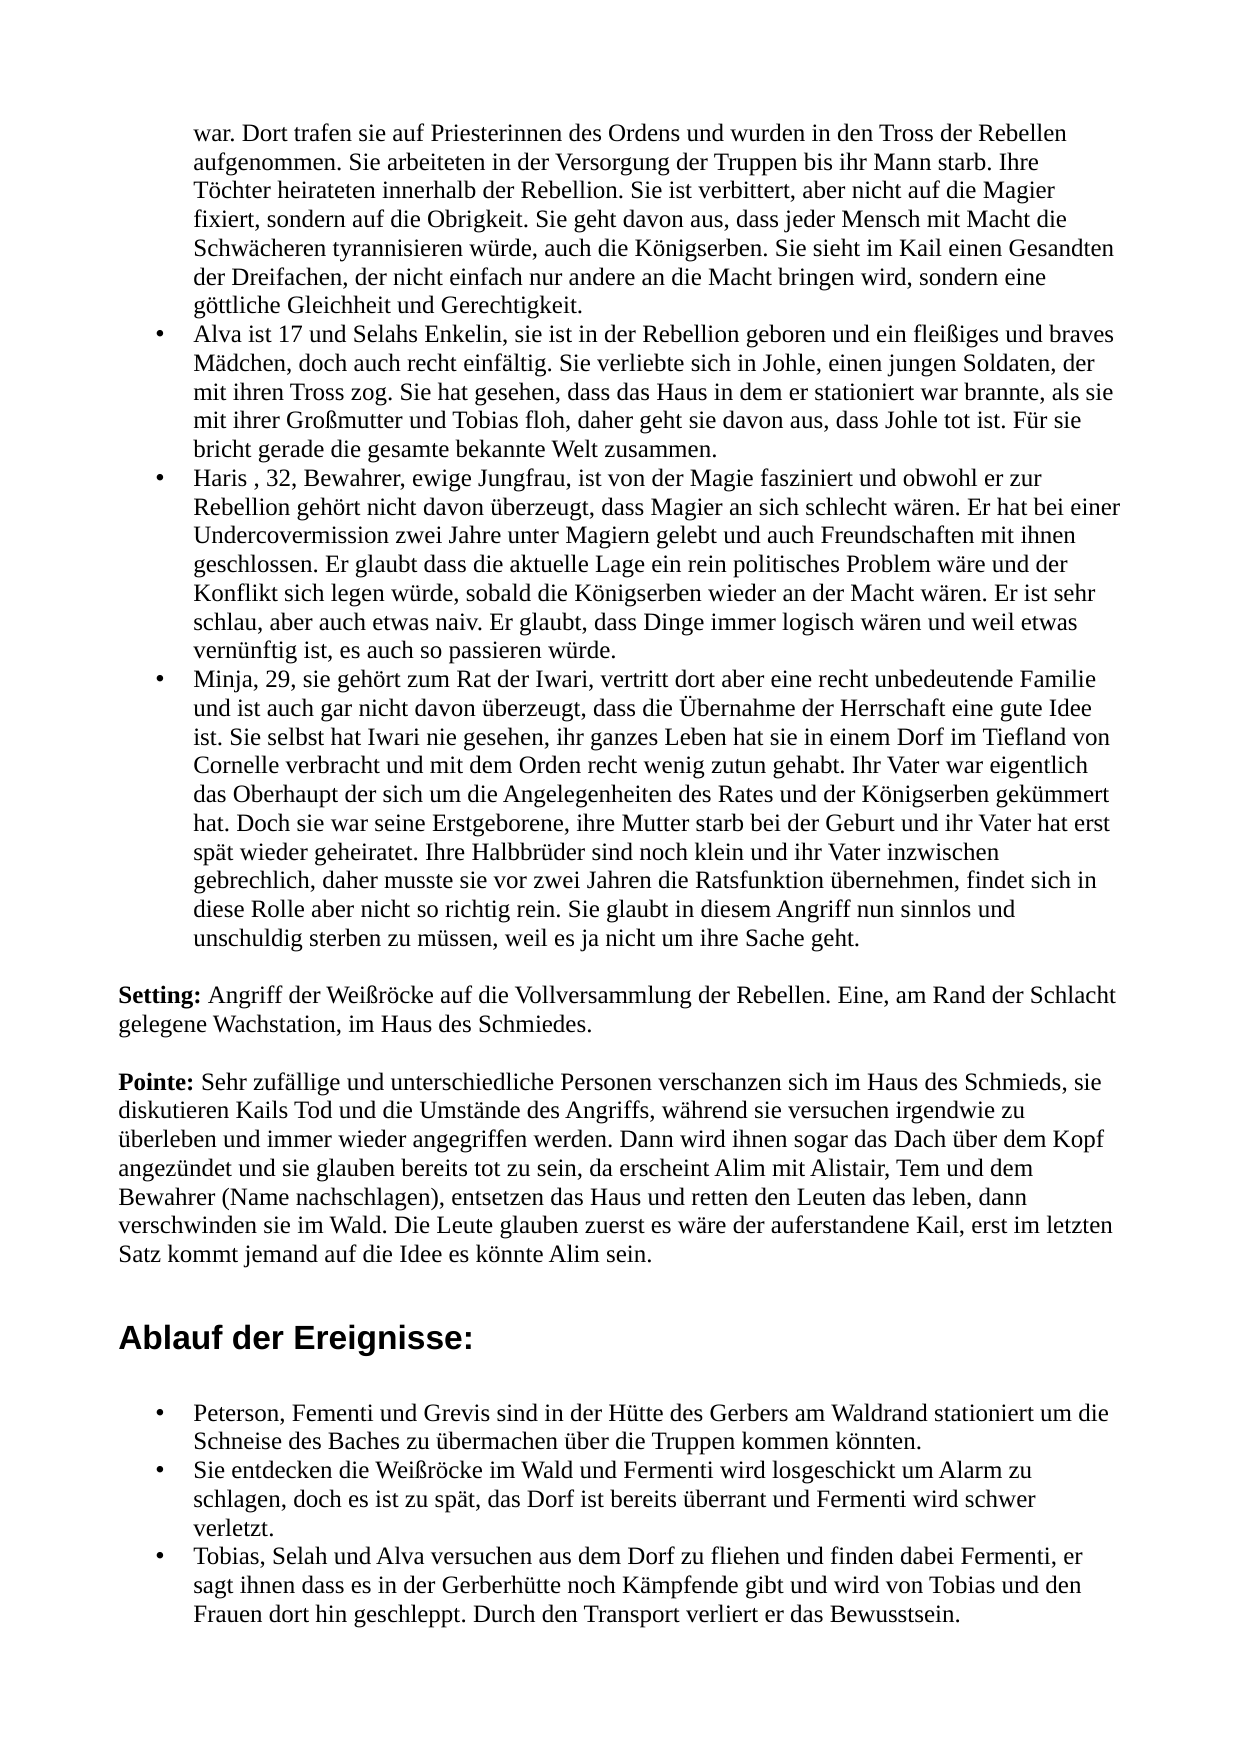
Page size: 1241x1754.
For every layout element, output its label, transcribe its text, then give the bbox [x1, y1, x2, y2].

list Tobias, Selah und Alva versuchen aus dem Dorf zu fliehen und finden dabei Fermenti, er sagt ihnen dass es in der Gerberhütte noch Kämpfende gibt und wird von Tobias und den Frauen dort hin geschleppt. Durch den Transport verliert er das Bewusstsein. [156, 1541, 1122, 1628]
text Setting: Angriff der Weißröcke auf die Vollversammlung der Rebellen. Eine, am Rand der Schlacht gelegene Wachstation, im Haus des Schmiedes. [118, 981, 1122, 1038]
list Haris , 32, Bewahrer, ewige Jungfrau, ist von der Magie fasziniert und obwohl er zur Rebellion gehört nicht davon überzeugt, dass Magier an sich schlecht wären. Er hat bei einer Undercovermission zwei Jahre unter Magiern gelebt und auch Freundschaften mit ihnen geschlossen. Er glaubt dass die aktuelle Lage ein rein politisches Problem wäre und der Konflikt sich legen würde, sobald die Königserben wieder an der Macht wären. Er ist sehr schlau, aber auch etwas naiv. Er glaubt, dass Dinge immer logisch wären und weil etwas vernünftig ist, es auch so passieren würde. [156, 463, 1122, 664]
list Peterson, Fementi und Grevis sind in der Hütte des Gerbers am Waldrand stationiert um die Schneise des Baches zu übermachen über die Truppen kommen könnten. [156, 1398, 1122, 1455]
subtitle Ablauf der Ereignisse: [118, 1318, 1122, 1356]
list Alva ist 17 und Selahs Enkelin, sie ist in der Rebellion geboren und ein fleißiges und braves Mädchen, doch auch recht einfältig. Sie verliebte sich in Johle, einen jungen Soldaten, der mit ihren Tross zog. Sie hat gesehen, dass das Haus in dem er stationiert war brannte, als sie mit ihrer Großmutter und Tobias floh, daher geht sie davon aus, dass Johle tot ist. Für sie bricht gerade die gesamte bekannte Welt zusammen. [156, 319, 1122, 463]
list Minja, 29, sie gehört zum Rat der Iwari, vertritt dort aber eine recht unbedeutende Familie und ist auch gar nicht davon überzeugt, dass die Übernahme der Herrschaft eine gute Idee ist. Sie selbst hat Iwari nie gesehen, ihr ganzes Leben hat sie in einem Dorf im Tiefland von Cornelle verbracht und mit dem Orden recht wenig zutun gehabt. Ihr Vater war eigentlich das Oberhaupt der sich um die Angelegenheiten des Rates und der Königserben gekümmert hat. Doch sie war seine Erstgeborene, ihre Mutter starb bei der Geburt und ihr Vater hat erst spät wieder geheiratet. Ihre Halbbrüder sind noch klein und ihr Vater inzwischen gebrechlich, daher musste sie vor zwei Jahren die Ratsfunktion übernehmen, findet sich in diese Rolle aber nicht so richtig rein. Sie glaubt in diesem Angriff nun sinnlos und unschuldig sterben zu müssen, weil es ja nicht um ihre Sache geht. [156, 664, 1122, 952]
text Pointe: Sehr zufällige und unterschiedliche Personen verschanzen sich im Haus des Schmieds, sie diskutieren Kails Tod und die Umstände des Angriffs, während sie versuchen irgendwie zu überleben und immer wieder angegriffen werden. Dann wird ihnen sogar das Dach über dem Kopf angezündet und sie glauben bereits tot zu sein, da erscheint Alim mit Alistair, Tem und dem Bewahrer (Name nachschlagen), entsetzen das Haus und retten den Leuten das leben, dann verschwinden sie im Wald. Die Leute glauben zuerst es wäre der auferstandene Kail, erst im letzten Satz kommt jemand auf die Idee es könnte Alim sein. [118, 1067, 1122, 1268]
list war. Dort trafen sie auf Priesterinnen des Ordens und wurden in den Tross der Rebellen aufgenommen. Sie arbeiteten in der Versorgung der Truppen bis ihr Mann starb. Ihre Töchter heirateten innerhalb der Rebellion. Sie ist verbittert, aber nicht auf die Magier fixiert, sondern auf die Obrigkeit. Sie geht davon aus, dass jeder Mensch mit Macht die Schwächeren tyrannisieren würde, auch die Königserben. Sie sieht im Kail einen Gesandten der Dreifachen, der nicht einfach nur andere an die Macht bringen wird, sondern eine göttliche Gleichheit und Gerechtigkeit. [156, 118, 1122, 319]
list Sie entdecken die Weißröcke im Wald und Fermenti wird losgeschickt um Alarm zu schlagen, doch es ist zu spät, das Dorf ist bereits überrant und Fermenti wird schwer verletzt. [156, 1455, 1122, 1541]
